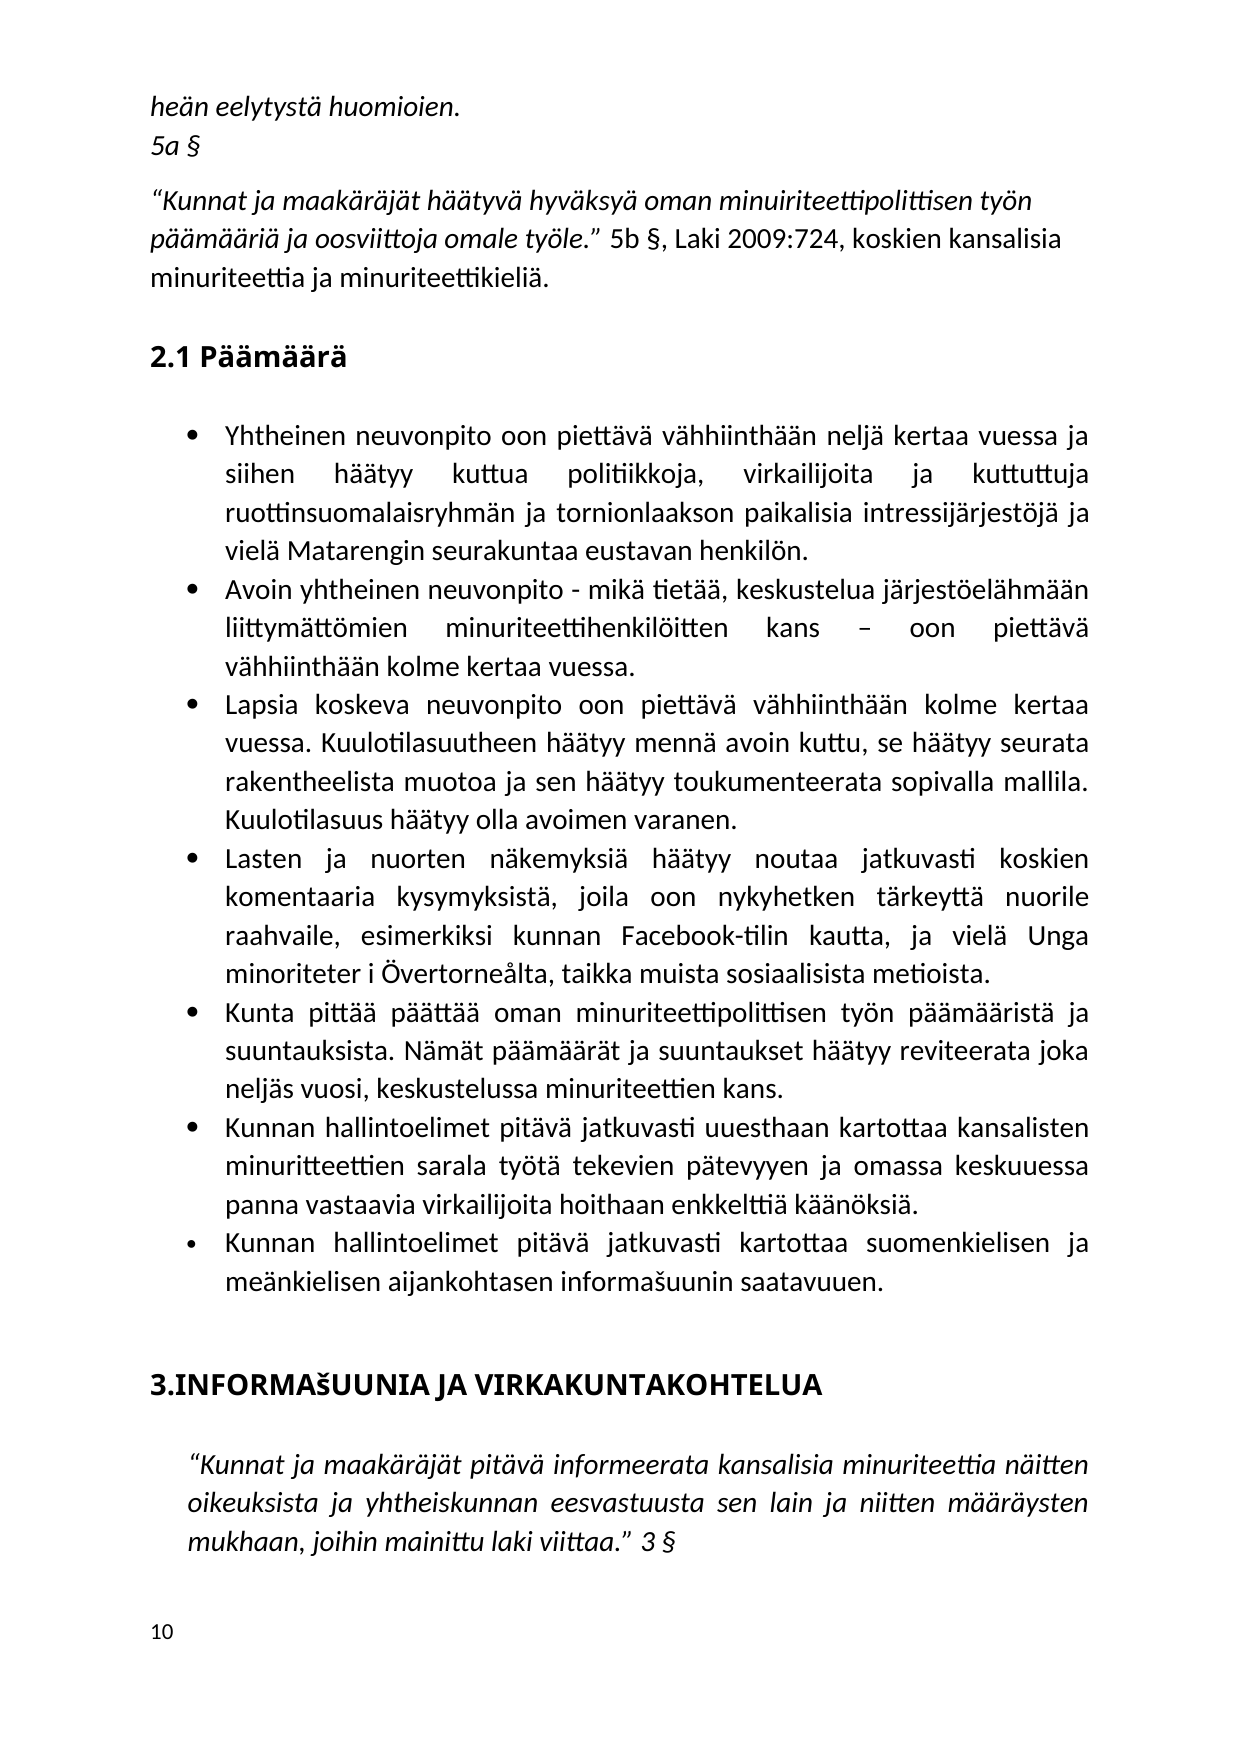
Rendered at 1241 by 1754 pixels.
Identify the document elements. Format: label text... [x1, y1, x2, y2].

list Kunnan hallintoelimet pitävä jatkuvasti kartottaa suomenkielisen ja meänkielisen aijankohtasen informašuunin saatavuuen. [187, 1224, 1090, 1298]
list Avoin yhtheinen neuvonpito - mikä tietää, keskustelua järjestöelähmään liittymättömien minuriteettihenkilöitten kans – oon piettävä vähhiinthään kolme kertaa vuessa. [187, 571, 1090, 683]
list Kunta pittää päättää oman minuriteettipolittisen työn päämääristä ja suuntauksista. Nämät päämäärät ja suuntaukset häätyy reviteerata joka neljäs vuosi, keskustelussa minuriteettien kans. [187, 994, 1090, 1106]
list Kunnan hallintoelimet pitävä jatkuvasti uuesthaan kartottaa kansalisten minuritteettien sarala työtä tekevien pätevyyen ja omassa keskuuessa panna vastaavia virkailijoita hoithaan enkkelttiä käänöksiä. [187, 1109, 1090, 1221]
list Yhtheinen neuvonpito oon piettävä vähhiinthään neljä kertaa vuessa ja siihen häätyy kuttua politiikkoja, virkailijoita ja kuttuttuja ruottinsuomalaisryhmän ja tornionlaakson paikalisia intressijärjestöjä ja vielä Matarengin seurakuntaa eustavan henkilön. [187, 417, 1090, 568]
list Lasten ja nuorten näkemyksiä häätyy noutaa jatkuvasti koskien komentaaria kysymyksistä, joila oon nykyhetken tärkeyttä nuorile raahvaile, esimerkiksi kunnan Facebook-tilin kautta, ja vielä Unga minoriteter i Övertorneålta, taikka muista sosiaalisista metioista. [187, 840, 1090, 991]
text heän eelytystä huomioien. 5a § [150, 88, 1090, 163]
text “Kunnat ja maakäräjät pitävä informeerata kansalisia minuriteettia näitten oikeuksista ja yhtheiskunnan eesvastuusta sen lain ja niitten määräysten mukhaan, joihin mainittu laki viittaa.” 3 § [187, 1446, 1090, 1558]
text “Kunnat ja maakäräjät häätyvä hyväksyä oman minuiriteettipolittisen työn päämääriä ja oosviittoja omale työle.” 5b §, Laki 2009:724, koskien kansalisia minuriteettia ja minuriteettikieliä. [150, 182, 1090, 294]
subtitle 3.INFORMAšUUNIA JA VIRKAKUNTAKOHTELUA [150, 1364, 1090, 1404]
subtitle 2.1 Päämäärä [150, 336, 1090, 376]
list Lapsia koskeva neuvonpito oon piettävä vähhiinthään kolme kertaa vuessa. Kuulotilasuutheen häätyy mennä avoin kuttu, se häätyy seurata rakentheelista muotoa ja sen häätyy toukumenteerata sopivalla mallila. Kuulotilasuus häätyy olla avoimen varanen. [187, 686, 1090, 837]
